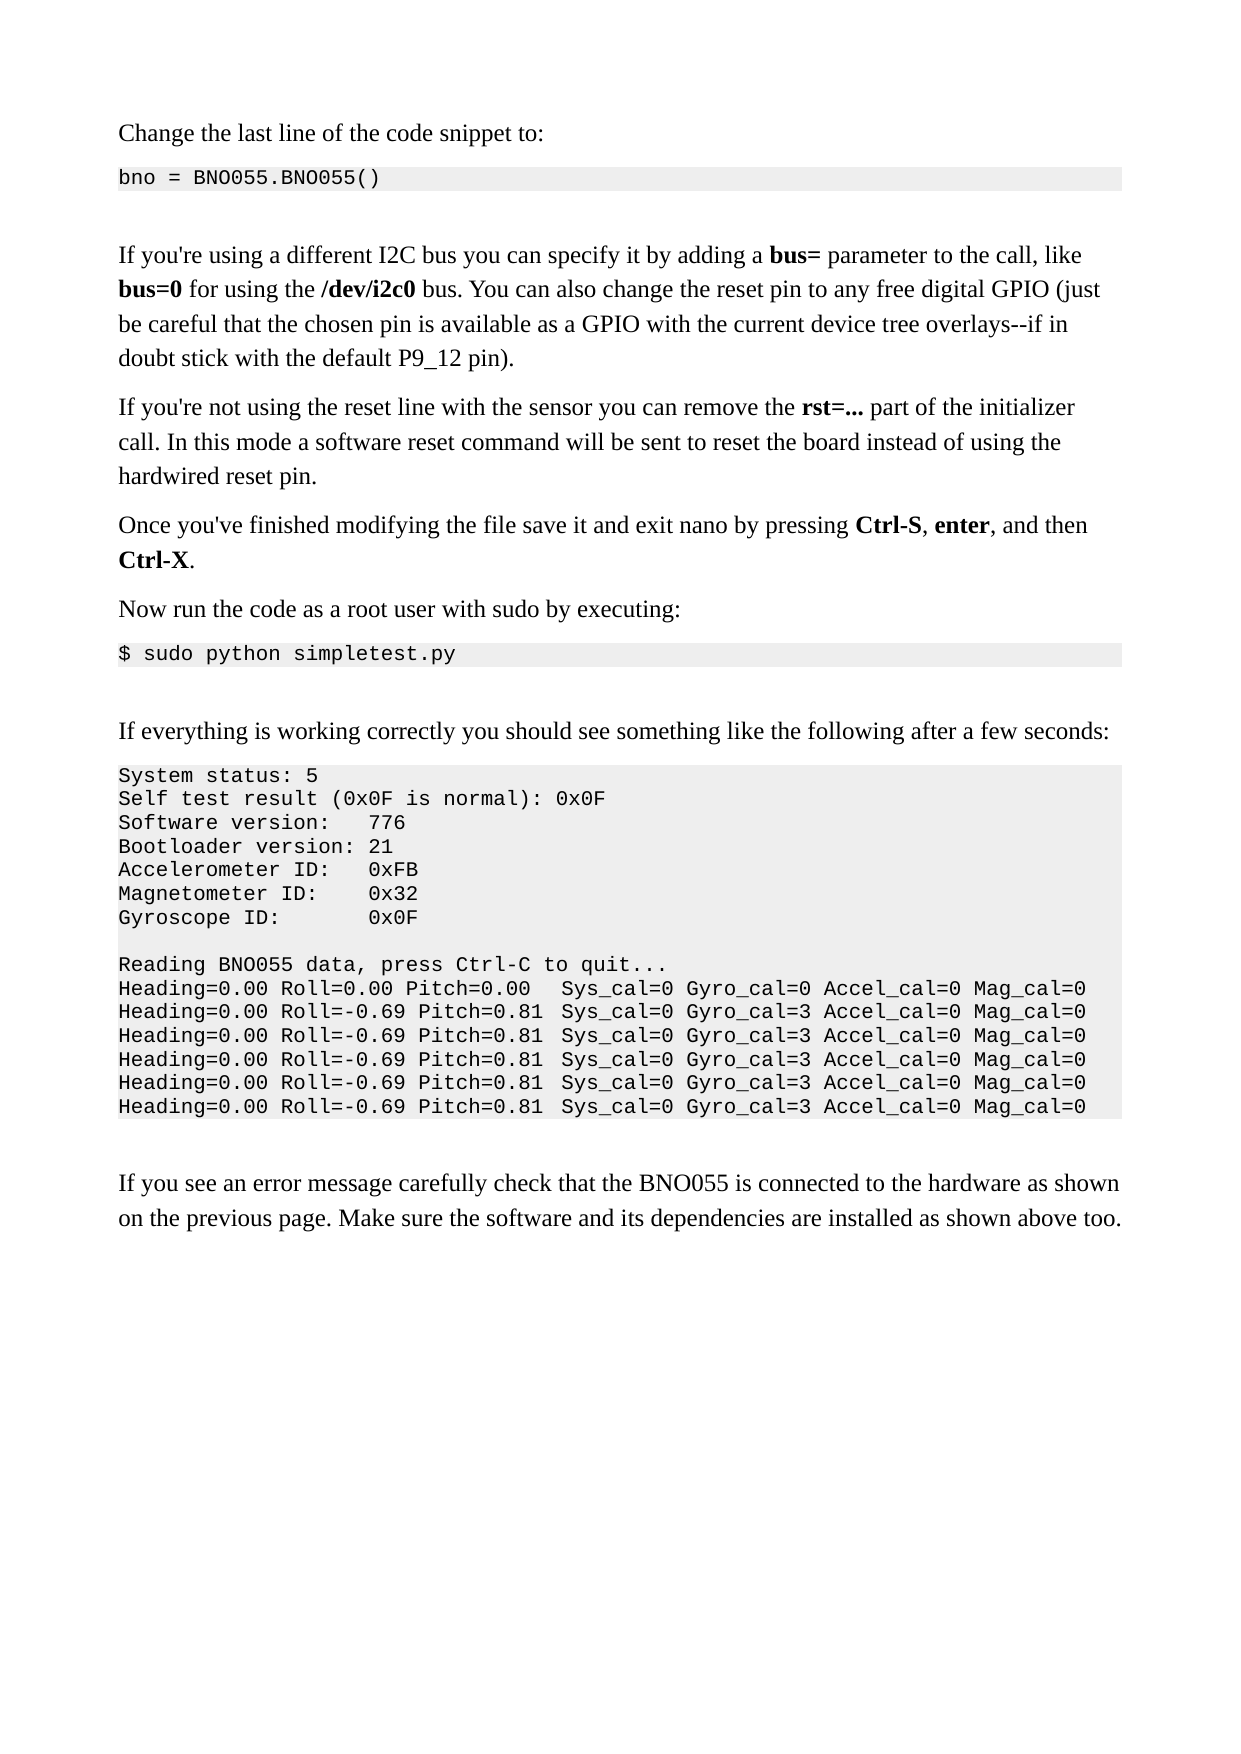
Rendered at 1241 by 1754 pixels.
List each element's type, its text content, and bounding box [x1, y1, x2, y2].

text System status: 5 [118, 765, 1122, 788]
text Magnetometer ID: 0x32 [118, 883, 1122, 907]
text Change the last line of the code snippet to: [118, 118, 1122, 147]
text Heading=0.00 Roll=0.00 Pitch=0.00 Sys_cal=0 Gyro_cal=0 Accel_cal=0 Mag_cal=0 [118, 978, 1122, 1001]
text Self test result (0x0F is normal): 0x0F [118, 788, 1122, 812]
text Once you've finished modifying the file save it and exit nano by pressing Ctrl-S, enter, and then Ctrl-X. [118, 510, 1122, 574]
text Reading BNO055 data, press Ctrl-C to quit... [118, 954, 1122, 978]
text If you see an error message carefully check that the BNO055 is connected to the hardware as shown on the previous page. Make sure the software and its dependencies are installed as shown above too. [118, 1168, 1122, 1232]
text bno = BNO055.BNO055() [118, 167, 1122, 191]
text Gyroscope ID: 0x0F [118, 907, 1122, 930]
text Accelerometer ID: 0xFB [118, 859, 1122, 883]
text If you're using a different I2C bus you can specify it by adding a bus= parameter to the call, like bus=0 for using the /dev/i2c0 bus. You can also change the reset pin to any free digital GPIO (just be careful that the chosen pin is available as a GPIO with the current device tree overlays--if in doubt stick with the default P9_12 pin). [118, 240, 1122, 372]
text $ sudo python simpletest.py [118, 643, 1122, 667]
text Software version: 776 [118, 812, 1122, 836]
text Now run the code as a root user with sudo by executing: [118, 594, 1122, 623]
text Heading=0.00 Roll=-0.69 Pitch=0.81 Sys_cal=0 Gyro_cal=3 Accel_cal=0 Mag_cal=0 [118, 1072, 1122, 1096]
text Heading=0.00 Roll=-0.69 Pitch=0.81 Sys_cal=0 Gyro_cal=3 Accel_cal=0 Mag_cal=0 [118, 1048, 1122, 1072]
text Heading=0.00 Roll=-0.69 Pitch=0.81 Sys_cal=0 Gyro_cal=3 Accel_cal=0 Mag_cal=0 [118, 1001, 1122, 1025]
text Bootloader version: 21 [118, 836, 1122, 859]
text If everything is working correctly you should see something like the following after a few seconds: [118, 716, 1122, 744]
text Heading=0.00 Roll=-0.69 Pitch=0.81 Sys_cal=0 Gyro_cal=3 Accel_cal=0 Mag_cal=0 [118, 1096, 1122, 1119]
text Heading=0.00 Roll=-0.69 Pitch=0.81 Sys_cal=0 Gyro_cal=3 Accel_cal=0 Mag_cal=0 [118, 1025, 1122, 1048]
text If you're not using the reset line with the sensor you can remove the rst=... part of the initializer call. In this mode a software reset command will be sent to reset the board instead of using the hardwired reset pin. [118, 392, 1122, 490]
